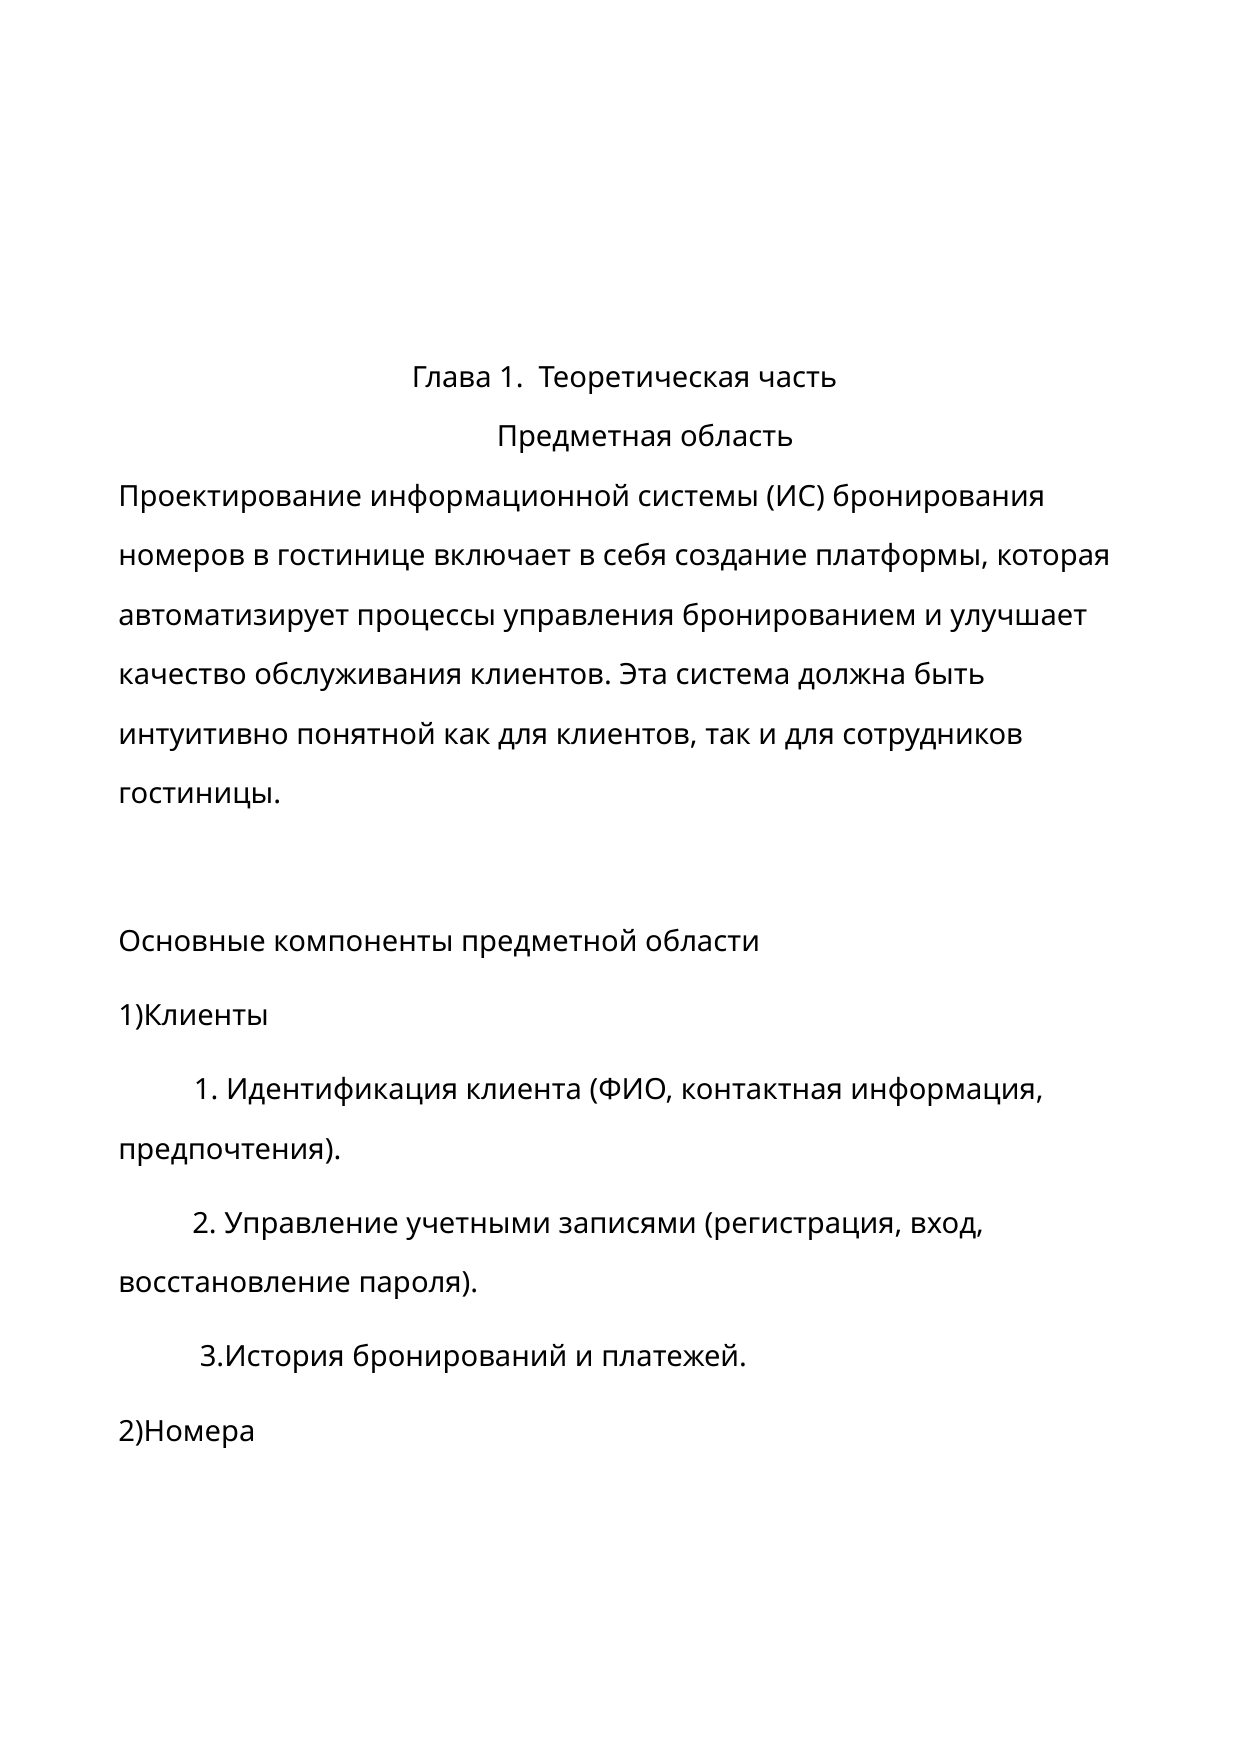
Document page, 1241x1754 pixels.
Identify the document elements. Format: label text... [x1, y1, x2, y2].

text 1)Клиенты [118, 994, 1122, 1034]
text Проектирование информационной системы (ИС) бронирования номеров в гостинице включает в себя создание платформы, которая автоматизирует процессы управления бронированием и улучшает качество обслуживания клиентов. Эта система должна быть интуитивно понятной как для клиентов, так и для сотрудников гостиницы. [118, 475, 1122, 812]
text Основные компоненты предметной области [118, 921, 1122, 960]
text Глава 1. Теоретическая часть [118, 356, 1122, 396]
text 2)Номера [118, 1410, 1122, 1449]
text Предметная область [118, 416, 1122, 455]
text 1. Идентификация клиента (ФИО, контактная информация, предпочтения). [118, 1069, 1122, 1168]
text 2. Управление учетными записями (регистрация, вход, восстановление пароля). [118, 1202, 1122, 1301]
text 3.История бронирований и платежей. [118, 1336, 1122, 1375]
